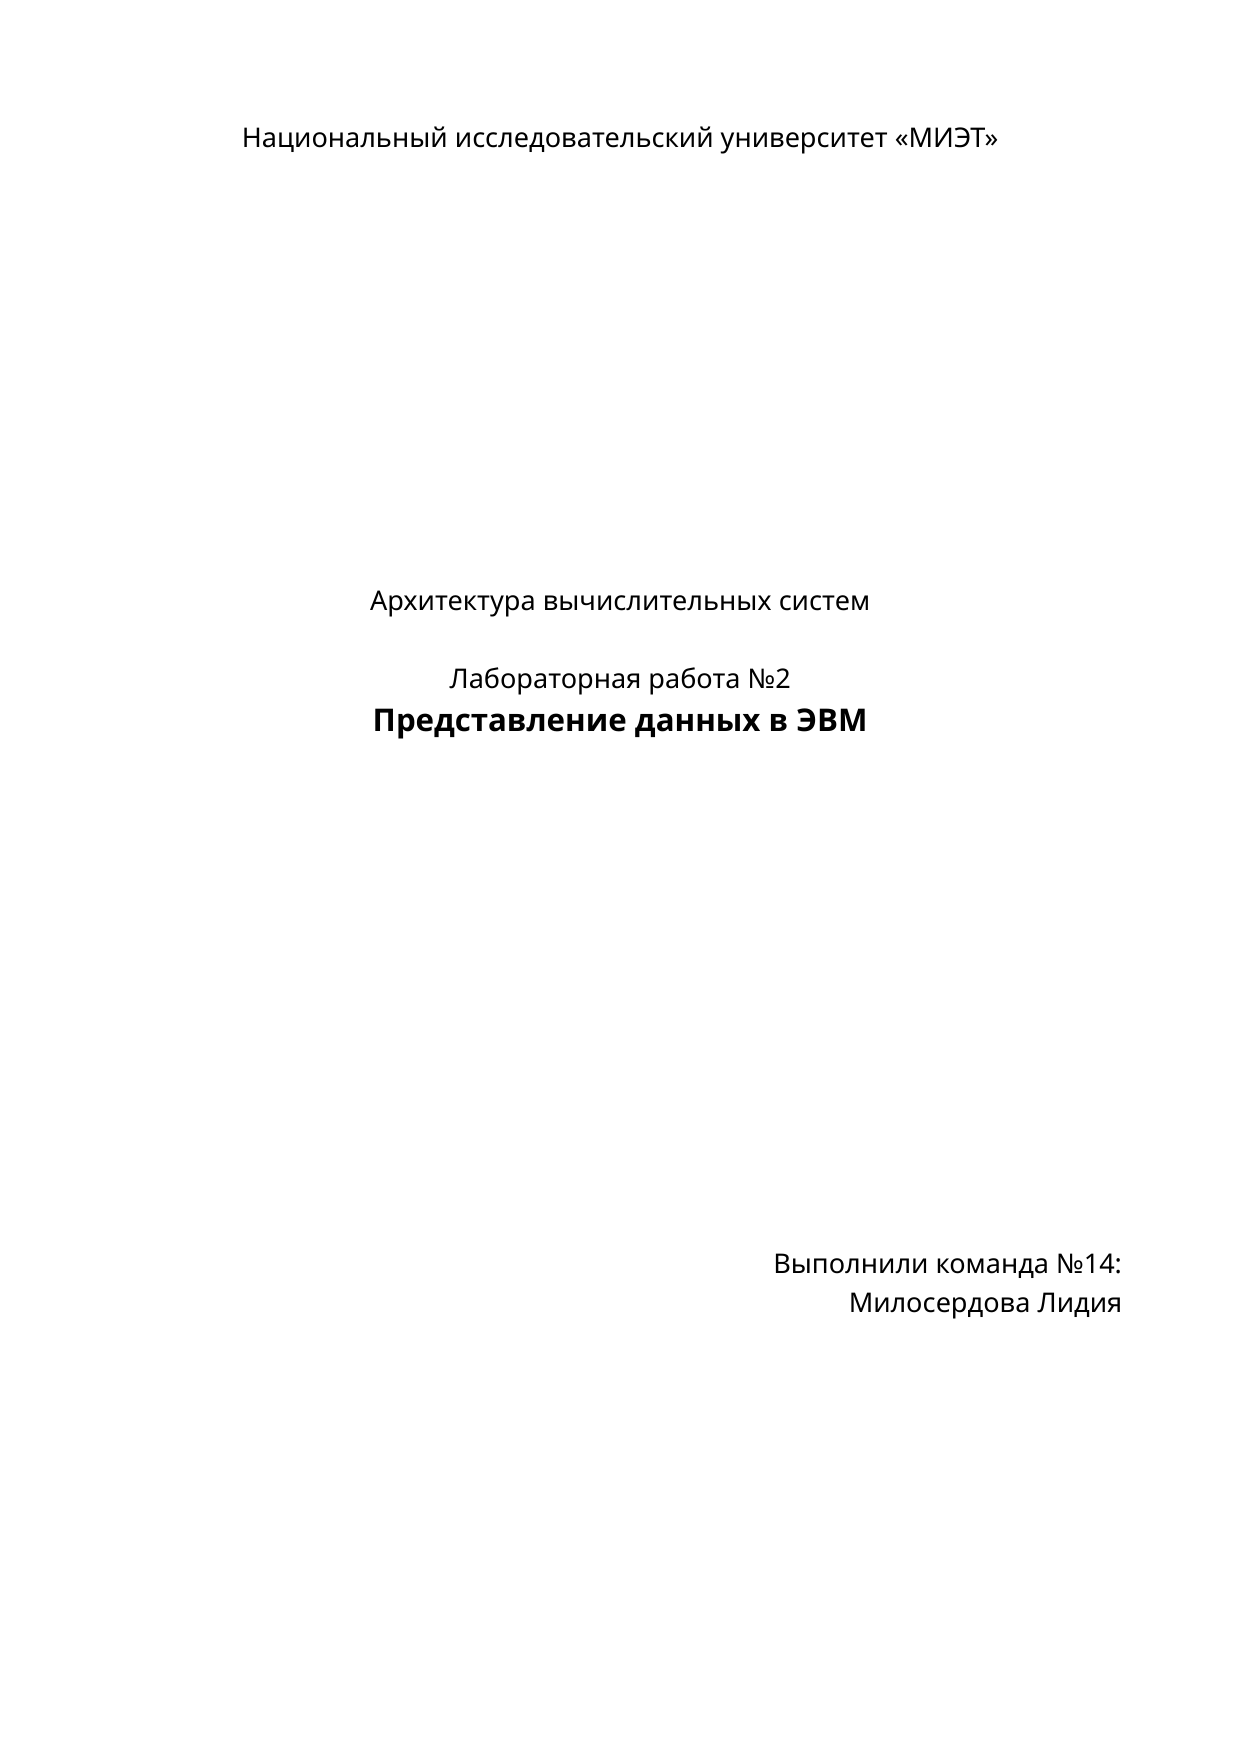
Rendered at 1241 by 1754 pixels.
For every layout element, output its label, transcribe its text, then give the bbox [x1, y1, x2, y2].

text Лабораторная работа №2 [118, 659, 1122, 696]
text Национальный исследовательский университет «МИЭТ» [118, 118, 1122, 155]
text Милосердова Лидия [118, 1283, 1122, 1320]
text Архитектура вычислительных систем [118, 582, 1122, 619]
text Представление данных в ЭВМ [118, 698, 1122, 740]
text Выполнили команда №14: [118, 1245, 1122, 1282]
